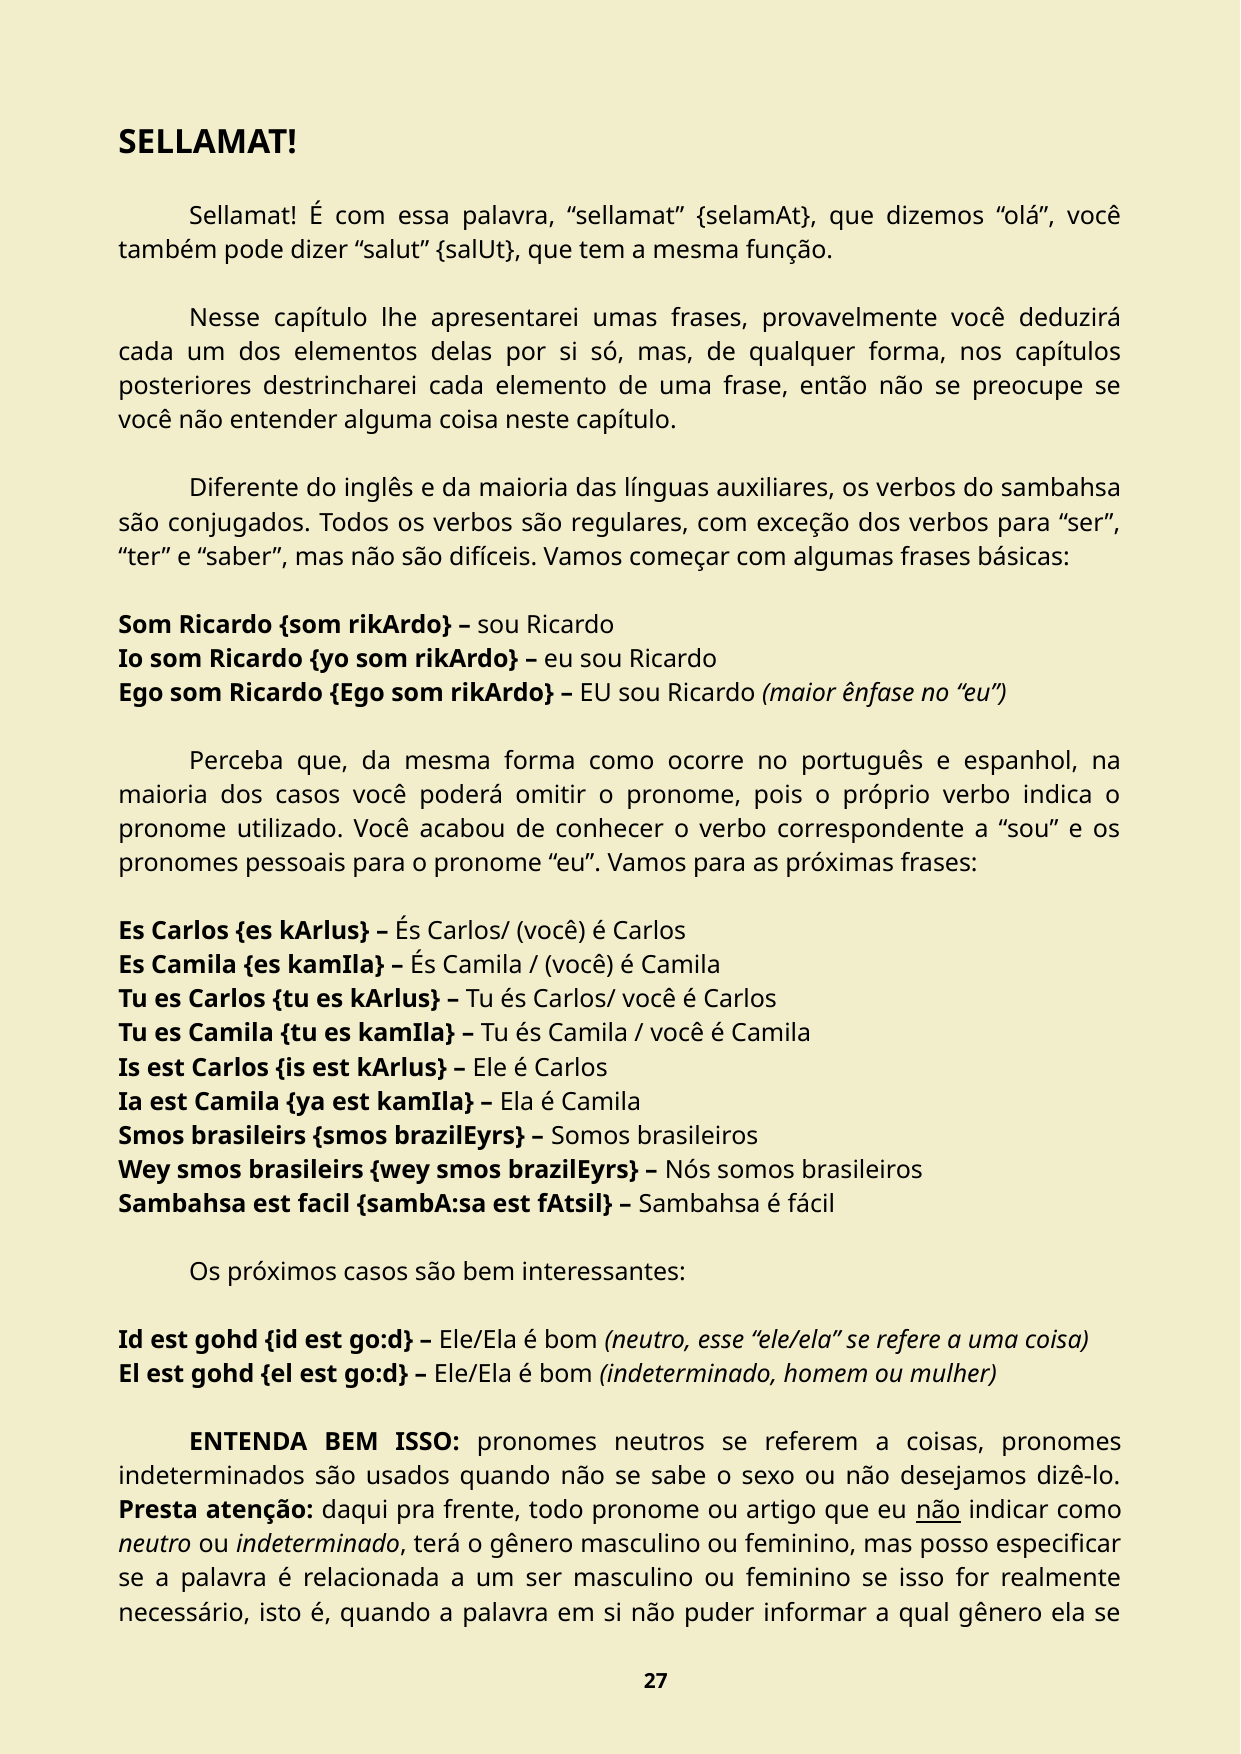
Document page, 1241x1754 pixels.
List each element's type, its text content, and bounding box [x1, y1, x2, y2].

text Som Ricardo {som rikArdo} – sou Ricardo [118, 606, 1122, 640]
text Os próximos casos são bem interessantes: [118, 1253, 1122, 1288]
text Tu es Carlos {tu es kArlus} – Tu és Carlos/ você é Carlos [118, 981, 1122, 1015]
text Id est gohd {id est go:d} – Ele/Ela é bom (neutro, esse “ele/ela” se refere a uma coisa) [118, 1322, 1122, 1356]
text Io som Ricardo {yo som rikArdo} – eu sou Ricardo [118, 640, 1122, 674]
text Sellamat! É com essa palavra, “sellamat” {selamAt}, que dizemos “olá”, você também pode dizer “salut” {salUt}, que tem a mesma função. [118, 198, 1122, 266]
subtitle SELLAMAT! [118, 118, 1122, 163]
text Is est Carlos {is est kArlus} – Ele é Carlos [118, 1049, 1122, 1083]
text Tu es Camila {tu es kamIla} – Tu és Camila / você é Camila [118, 1015, 1122, 1049]
text Smos brasileirs {smos brazilEyrs} – Somos brasileiros [118, 1117, 1122, 1151]
text Diferente do inglês e da maioria das línguas auxiliares, os verbos do sambahsa são conjugados. Todos os verbos são regulares, com exceção dos verbos para “ser”, “ter” e “saber”, mas não são difíceis. Vamos começar com algumas frases básicas: [118, 470, 1122, 572]
text Nesse capítulo lhe apresentarei umas frases, provavelmente você deduzirá cada um dos elementos delas por si só, mas, de qualquer forma, nos capítulos posteriores destrincharei cada elemento de uma frase, então não se preocupe se você não entender alguma coisa neste capítulo. [118, 300, 1122, 436]
text Sambahsa est facil {sambA:sa est fAtsil} – Sambahsa é fácil [118, 1185, 1122, 1219]
text El est gohd {el est go:d} – Ele/Ela é bom (indeterminado, homem ou mulher) [118, 1356, 1122, 1390]
text Es Camila {es kamIla} – És Camila / (você) é Camila [118, 947, 1122, 981]
text ENTENDA BEM ISSO: pronomes neutros se referem a coisas, pronomes indeterminados são usados quando não se sabe o sexo ou não desejamos dizê-lo. Presta atenção: daqui pra frente, todo pronome ou artigo que eu não indicar como neutro ou indeterminado, terá o gênero masculino ou feminino, mas posso especificar se a palavra é relacionada a um ser masculino ou feminino se isso for realmente necessário, isto é, quando a palavra em si não puder informar a qual gênero ela se [118, 1424, 1122, 1628]
text Wey smos brasileirs {wey smos brazilEyrs} – Nós somos brasileiros [118, 1151, 1122, 1185]
text Es Carlos {es kArlus} – És Carlos/ (você) é Carlos [118, 913, 1122, 947]
text Ego som Ricardo {Ego som rikArdo} – EU sou Ricardo (maior ênfase no “eu”) [118, 674, 1122, 708]
text Ia est Camila {ya est kamIla} – Ela é Camila [118, 1083, 1122, 1117]
text Perceba que, da mesma forma como ocorre no português e espanhol, na maioria dos casos você poderá omitir o pronome, pois o próprio verbo indica o pronome utilizado. Você acabou de conhecer o verbo correspondente a “sou” e os pronomes pessoais para o pronome “eu”. Vamos para as próximas frases: [118, 743, 1122, 879]
